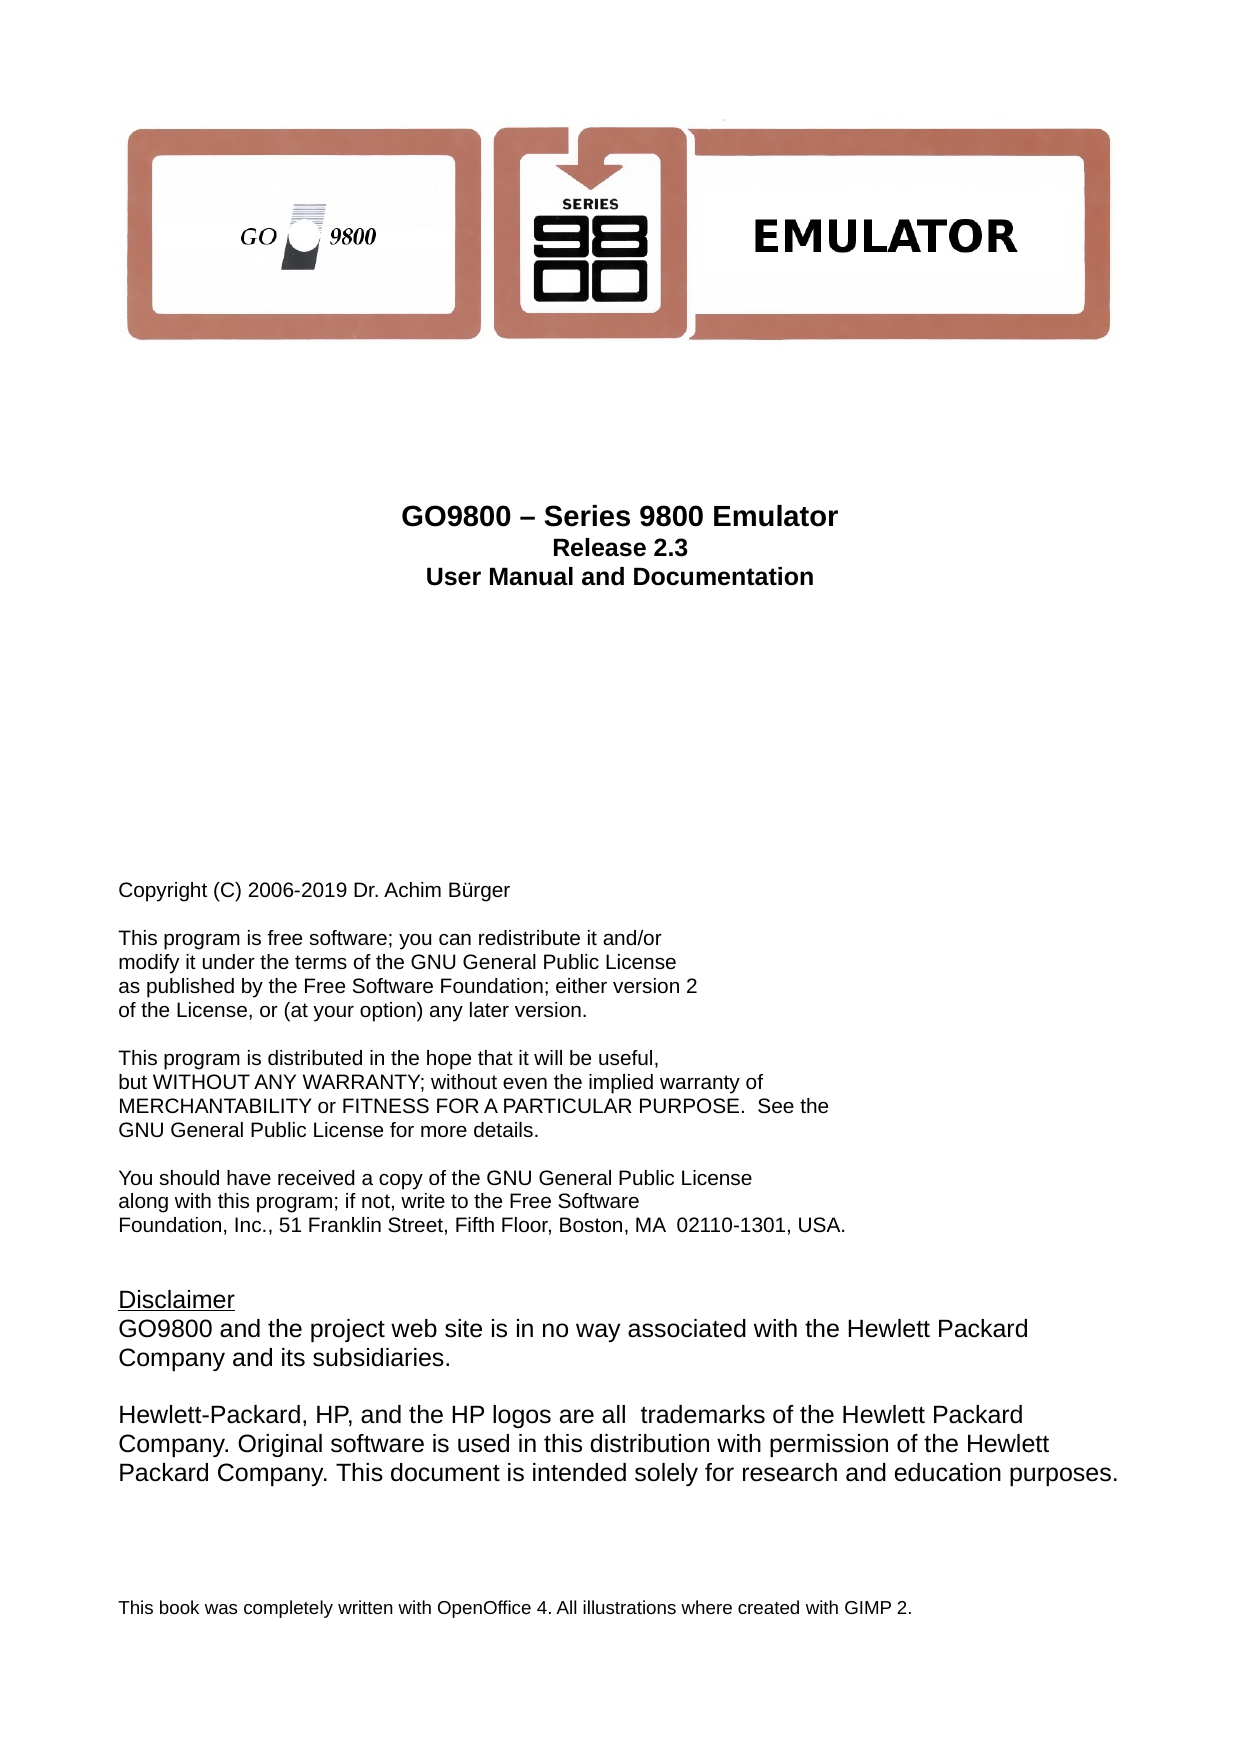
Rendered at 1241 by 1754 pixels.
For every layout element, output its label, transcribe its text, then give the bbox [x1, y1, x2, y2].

text User Manual and Documentation [118, 562, 1122, 590]
text This book was completely written with OpenOffice 4. All illustrations where created with GIMP 2. [118, 1597, 1122, 1618]
text GO9800 and the project web site is in no way associated with the Hewlett Packard Company and its subsidiaries. [118, 1314, 1122, 1371]
text of the License, or (at your option) any later version. [118, 998, 1122, 1022]
text Copyright (C) 2006-2019 Dr. Achim Bürger [118, 878, 1122, 902]
picture [118, 118, 1123, 346]
text Hewlett-Packard, HP, and the HP logos are all trademarks of the Hewlett Packard Company. Original software is used in this distribution with permission of the Hewlett Packard Company. This document is intended solely for research and education purposes. [118, 1400, 1122, 1486]
text GO9800 – Series 9800 Emulator [118, 499, 1122, 533]
text Disclaimer [118, 1285, 1122, 1314]
text along with this program; if not, write to the Free Software [118, 1189, 1122, 1213]
text modify it under the terms of the GNU General Public License [118, 950, 1122, 974]
text This program is free software; you can redistribute it and/or [118, 926, 1122, 950]
text Foundation, Inc., 51 Franklin Street, Fifth Floor, Boston, MA 02110-1301, USA. [118, 1213, 1122, 1237]
text as published by the Free Software Foundation; either version 2 [118, 974, 1122, 998]
text GNU General Public License for more details. [118, 1117, 1122, 1141]
text Release 2.3 [118, 533, 1122, 562]
text MERCHANTABILITY or FITNESS FOR A PARTICULAR PURPOSE. See the [118, 1093, 1122, 1117]
text This program is distributed in the hope that it will be useful, [118, 1046, 1122, 1069]
text but WITHOUT ANY WARRANTY; without even the implied warranty of [118, 1069, 1122, 1093]
text You should have received a copy of the GNU General Public License [118, 1165, 1122, 1189]
